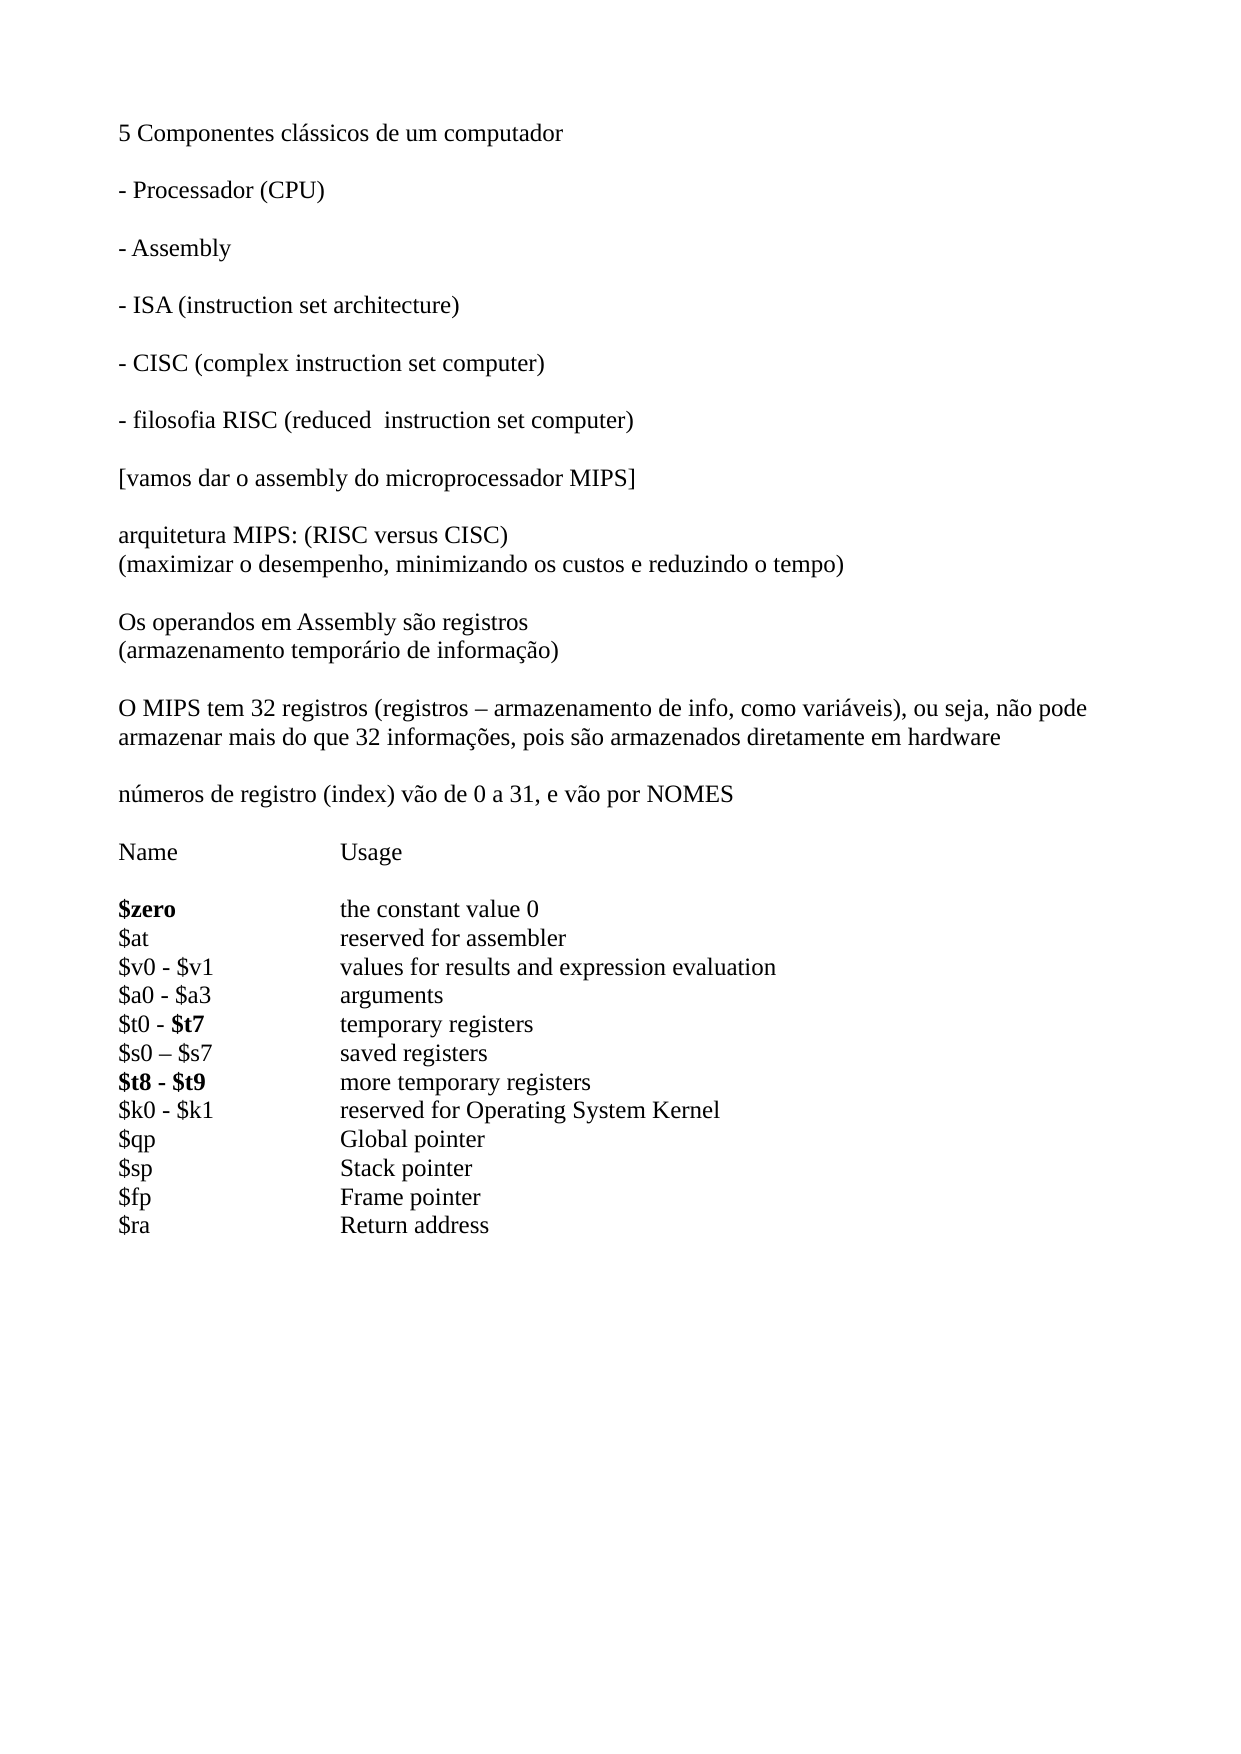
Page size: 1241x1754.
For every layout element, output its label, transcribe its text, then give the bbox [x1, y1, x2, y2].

text - ISA (instruction set architecture) [118, 291, 1122, 319]
text $v0 - $v1 values for results and expression evaluation [118, 952, 1122, 981]
text (armazenamento temporário de informação) [118, 636, 1122, 664]
text $zero the constant value 0 [118, 894, 1122, 923]
text - CISC (complex instruction set computer) [118, 348, 1122, 377]
text $fp Frame pointer [118, 1182, 1122, 1211]
text - filosofia RISC (reduced instruction set computer) [118, 406, 1122, 434]
text $qp Global pointer [118, 1124, 1122, 1153]
text $t0 - $t7 temporary registers [118, 1009, 1122, 1038]
text - Assembly [118, 233, 1122, 262]
text O MIPS tem 32 registros (registros – armazenamento de info, como variáveis), ou seja, não pode armazenar mais do que 32 informações, pois são armazenados diretamente em hardware [118, 693, 1122, 751]
text $s0 – $s7 saved registers [118, 1038, 1122, 1067]
text $k0 - $k1 reserved for Operating System Kernel [118, 1096, 1122, 1124]
text [vamos dar o assembly do microprocessador MIPS] [118, 463, 1122, 492]
text 5 Componentes clássicos de um computador [118, 118, 1122, 147]
text Name Usage [118, 837, 1122, 866]
text (maximizar o desempenho, minimizando os custos e reduzindo o tempo) [118, 549, 1122, 578]
text $a0 - $a3 arguments [118, 981, 1122, 1009]
text números de registro (index) vão de 0 a 31, e vão por NOMES [118, 779, 1122, 808]
text arquitetura MIPS: (RISC versus CISC) [118, 521, 1122, 549]
text $t8 - $t9 more temporary registers [118, 1067, 1122, 1096]
text - Processador (CPU) [118, 176, 1122, 204]
text $sp Stack pointer [118, 1153, 1122, 1182]
text Os operandos em Assembly são registros [118, 607, 1122, 636]
text $at reserved for assembler [118, 923, 1122, 952]
text $ra Return address [118, 1211, 1122, 1239]
